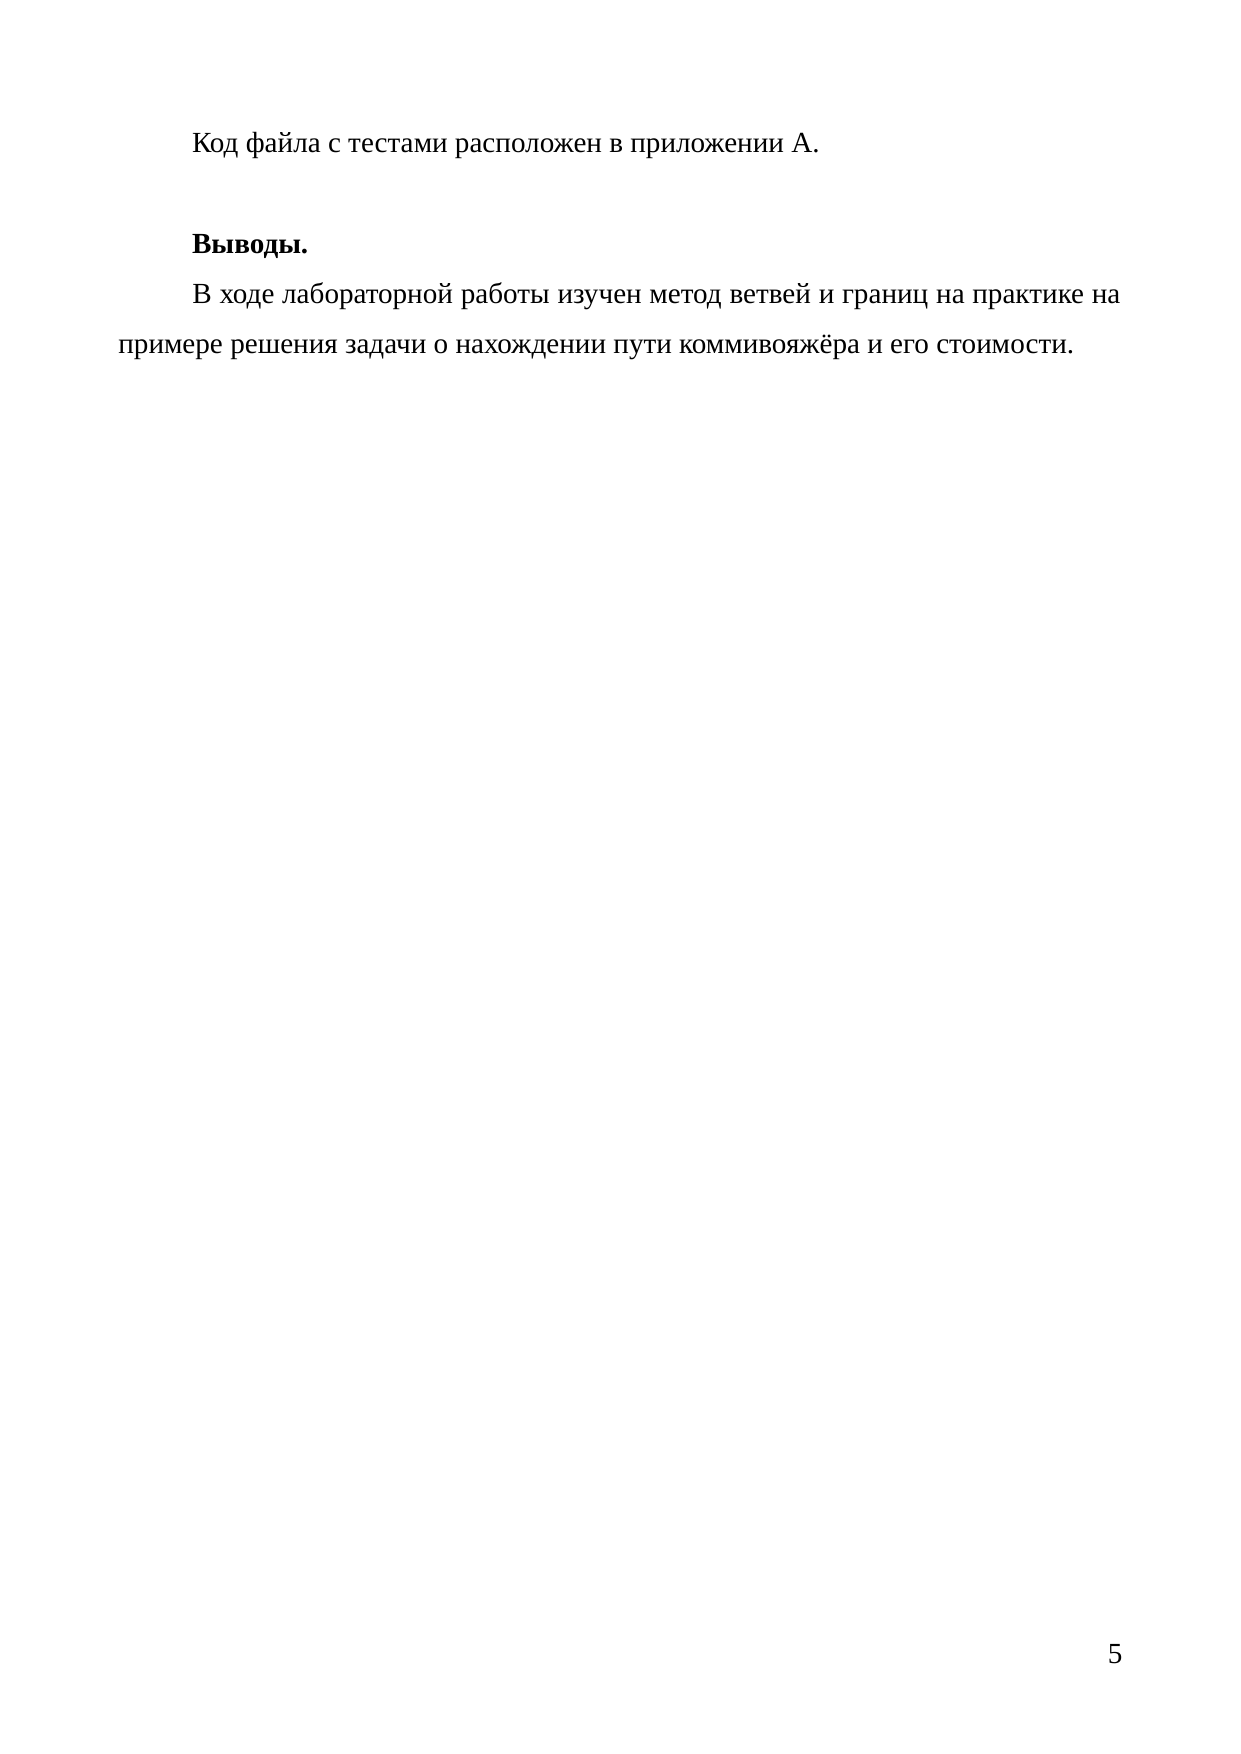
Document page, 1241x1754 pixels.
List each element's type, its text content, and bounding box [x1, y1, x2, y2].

subtitle Выводы. [118, 226, 1122, 259]
text Код файла с тестами расположен в приложении А. [192, 125, 1122, 159]
text В ходе лабораторной работы изучен метод ветвей и границ на практике на примере решения задачи о нахождении пути коммивояжёра и его стоимости. [118, 276, 1122, 360]
